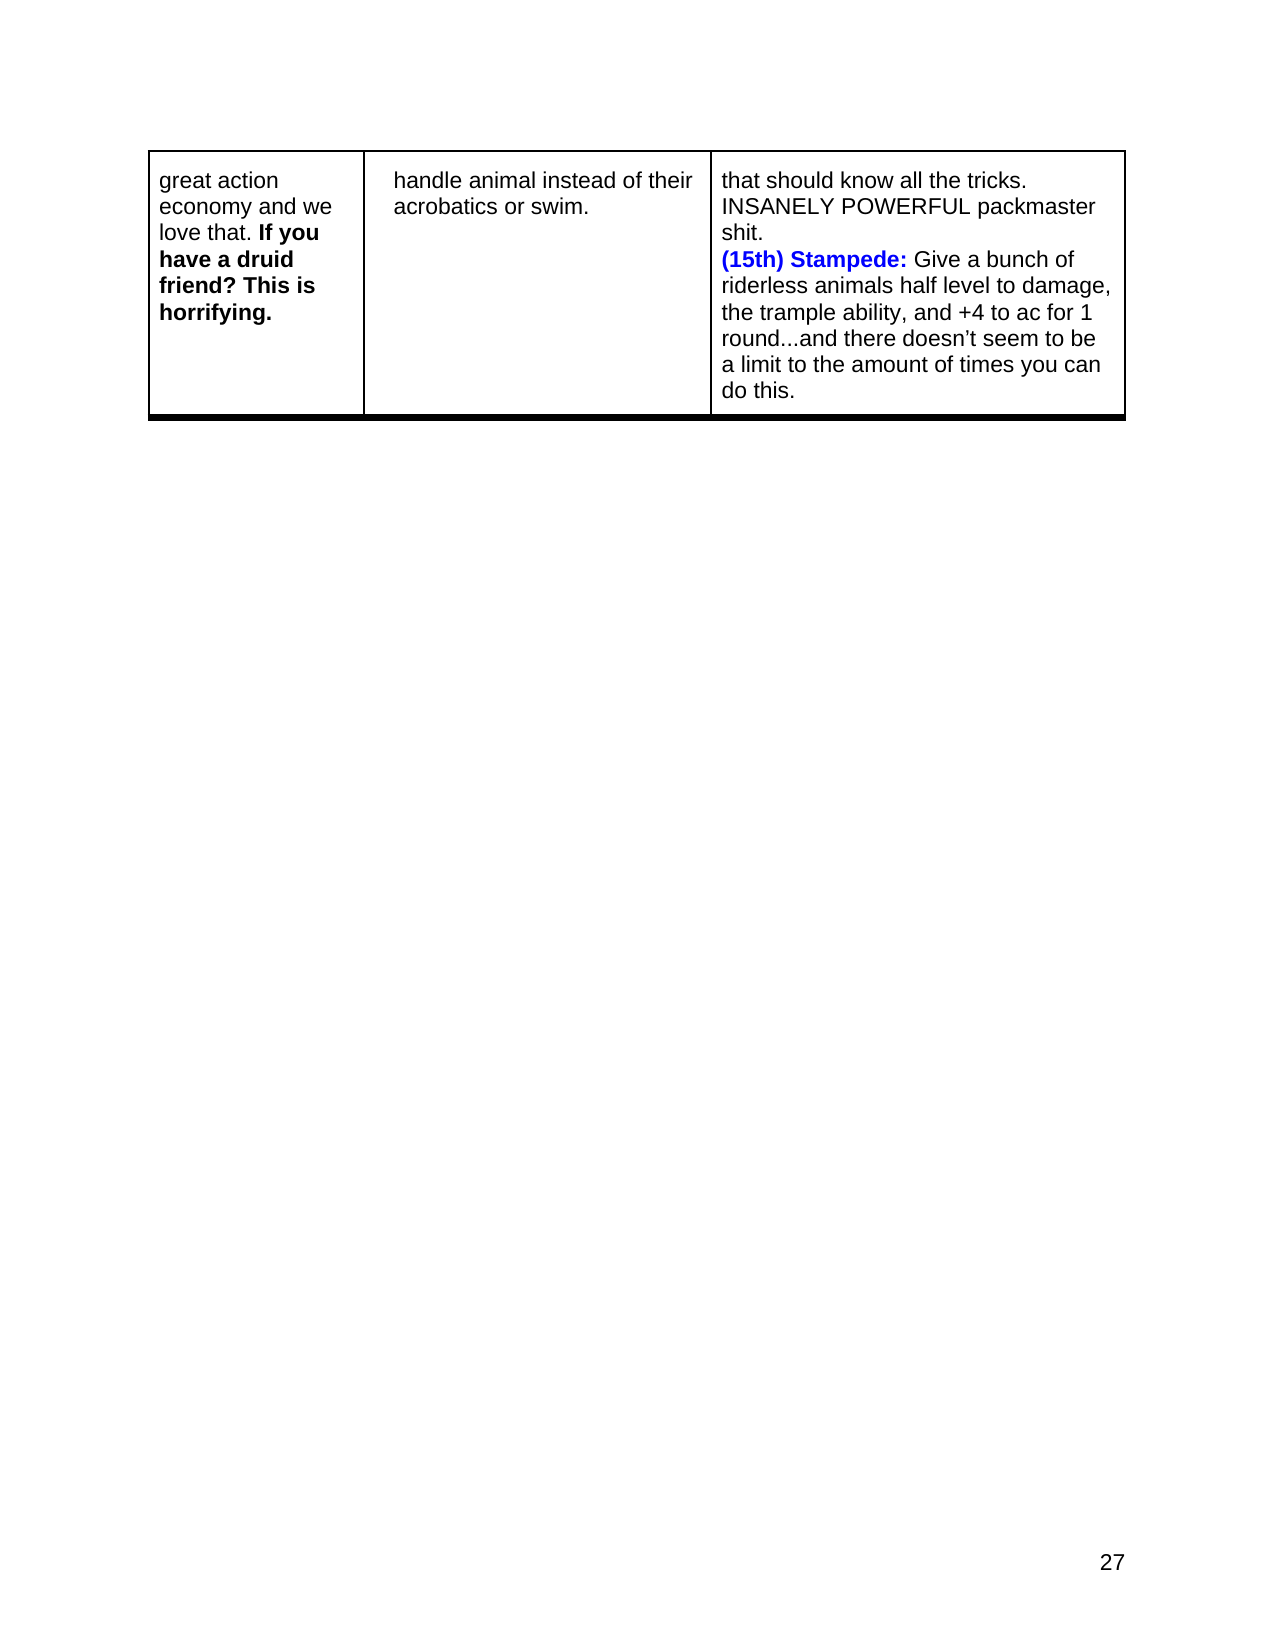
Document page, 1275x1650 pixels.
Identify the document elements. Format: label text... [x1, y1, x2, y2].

table_cell Edict: Protect your caravan once you take a job. Don’t let your animal homies suffer. Heal them if you can, kill them if you can’t. Challenge: All animal companions, mounts, allied animals or familiars get a bonus to attack rolls and AC. Considering you plan to have a lot of those, this is awesome! Skills: Appraise and Perception. Any animal the cavalier rides can use his handle animal instead of their acrobatics or swim. [365, 152, 710, 414]
table_cell (5/5) Order of the Reins Okay hell yes. PACK MASTER ORDER. Super powerful, great action economy. The only issue is that you can’t buff all of these animals you have, or give them enhancement bonuses, but it’s great action economy and we love that. If you have a druid friend? This is horrifying. [150, 152, 363, 414]
table_cell that should know all the tricks. INSANELY POWERFUL packmaster shit. (15th) Stampede: Give a bunch of riderless animals half level to damage, the trample ability, and +4 to ac for 1 round...and there doesn’t seem to be a limit to the amount of times you can do this. [712, 152, 1124, 414]
